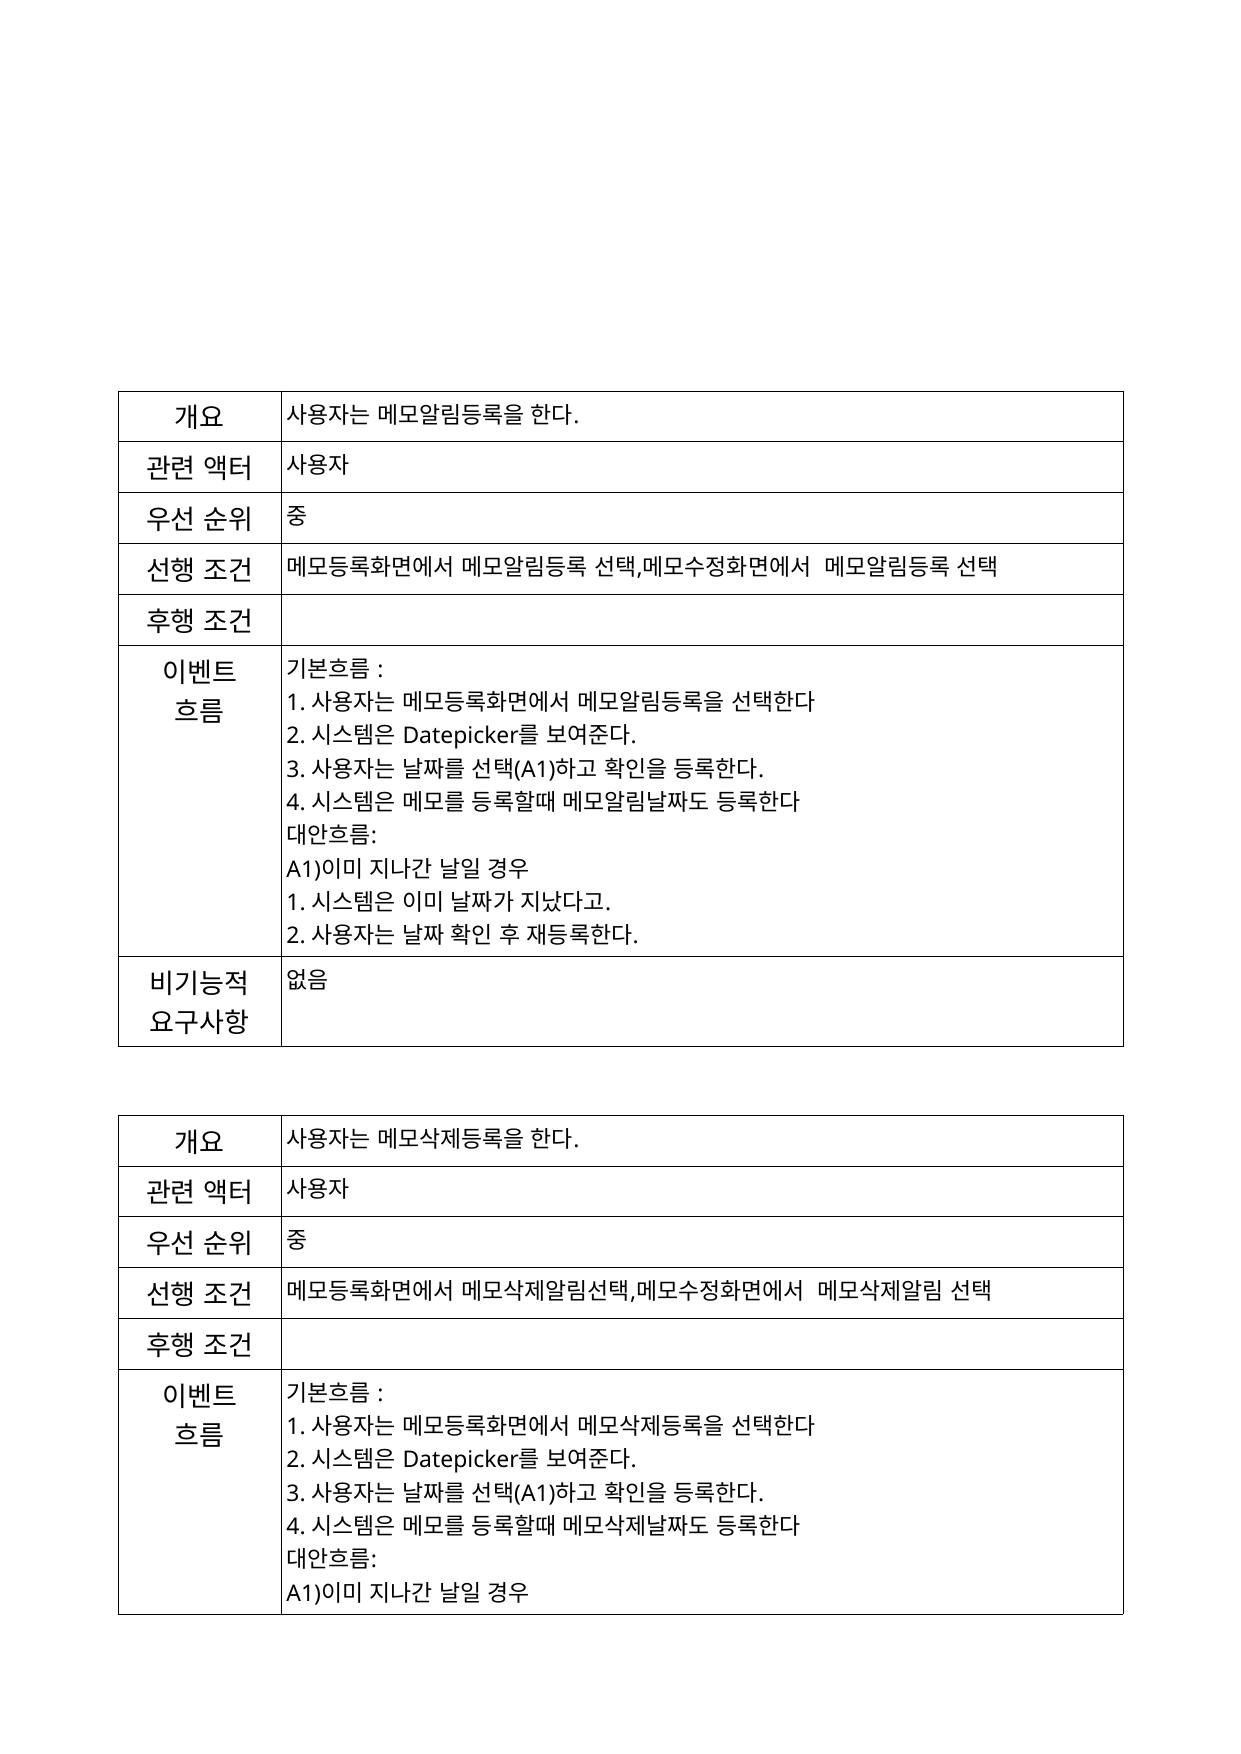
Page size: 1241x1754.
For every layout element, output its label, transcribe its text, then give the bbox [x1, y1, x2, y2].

table_cell 후행 조건 [119, 1319, 281, 1369]
table_cell 이벤트 흐름 [119, 646, 281, 956]
table_cell 중 [282, 1217, 1123, 1267]
table_cell 기본흐름 : 1. 사용자는 메모등록화면에서 메모알림등록을 선택한다 2. 시스템은 Datepicker를 보여준다. 3. 사용자는 날짜를 선택(A1)하고 확인을 등록한다. 4. 시스템은 메모를 등록할때 메모알림날짜도 등록한다 대안흐름: A1)이미 지나간 날일 경우 1. 시스템은 이미 날짜가 지났다고. 2. 사용자는 날짜 확인 후 재등록한다. [282, 646, 1123, 956]
table_cell 선행 조건 [119, 1268, 281, 1318]
table_cell 중 [282, 493, 1123, 543]
table_cell 사용자 [282, 1167, 1123, 1216]
table_cell 비기능적 요구사항 [119, 957, 281, 1046]
table_cell 관련 액터 [119, 1167, 281, 1216]
table_header 사용자는 메모삭제등록을 한다. [282, 1116, 1123, 1166]
table_cell 관련 액터 [119, 442, 281, 492]
table_cell 메모등록화면에서 메모삭제알림선택,메모수정화면에서 메모삭제알림 선택 [282, 1268, 1123, 1318]
table_cell 없음 [282, 957, 1123, 1046]
table_cell 기본흐름 : 1. 사용자는 메모등록화면에서 메모삭제등록을 선택한다 2. 시스템은 Datepicker를 보여준다. 3. 사용자는 날짜를 선택(A1)하고 확인을 등록한다. 4. 시스템은 메모를 등록할때 메모삭제날짜도 등록한다 대안흐름: A1)이미 지나간 날일 경우 [282, 1370, 1123, 1614]
table_header 개요 [119, 1116, 281, 1166]
table_header 사용자는 메모알림등록을 한다. [282, 392, 1123, 441]
table_cell 우선 순위 [119, 493, 281, 543]
table_cell [282, 1319, 1123, 1369]
table_cell 이벤트 흐름 [119, 1370, 281, 1614]
table_cell 선행 조건 [119, 544, 281, 594]
table_cell [282, 595, 1123, 645]
table_cell 메모등록화면에서 메모알림등록 선택,메모수정화면에서 메모알림등록 선택 [282, 544, 1123, 594]
table_header 개요 [119, 392, 281, 441]
table_cell 우선 순위 [119, 1217, 281, 1267]
table_cell 사용자 [282, 442, 1123, 492]
table_cell 후행 조건 [119, 595, 281, 645]
